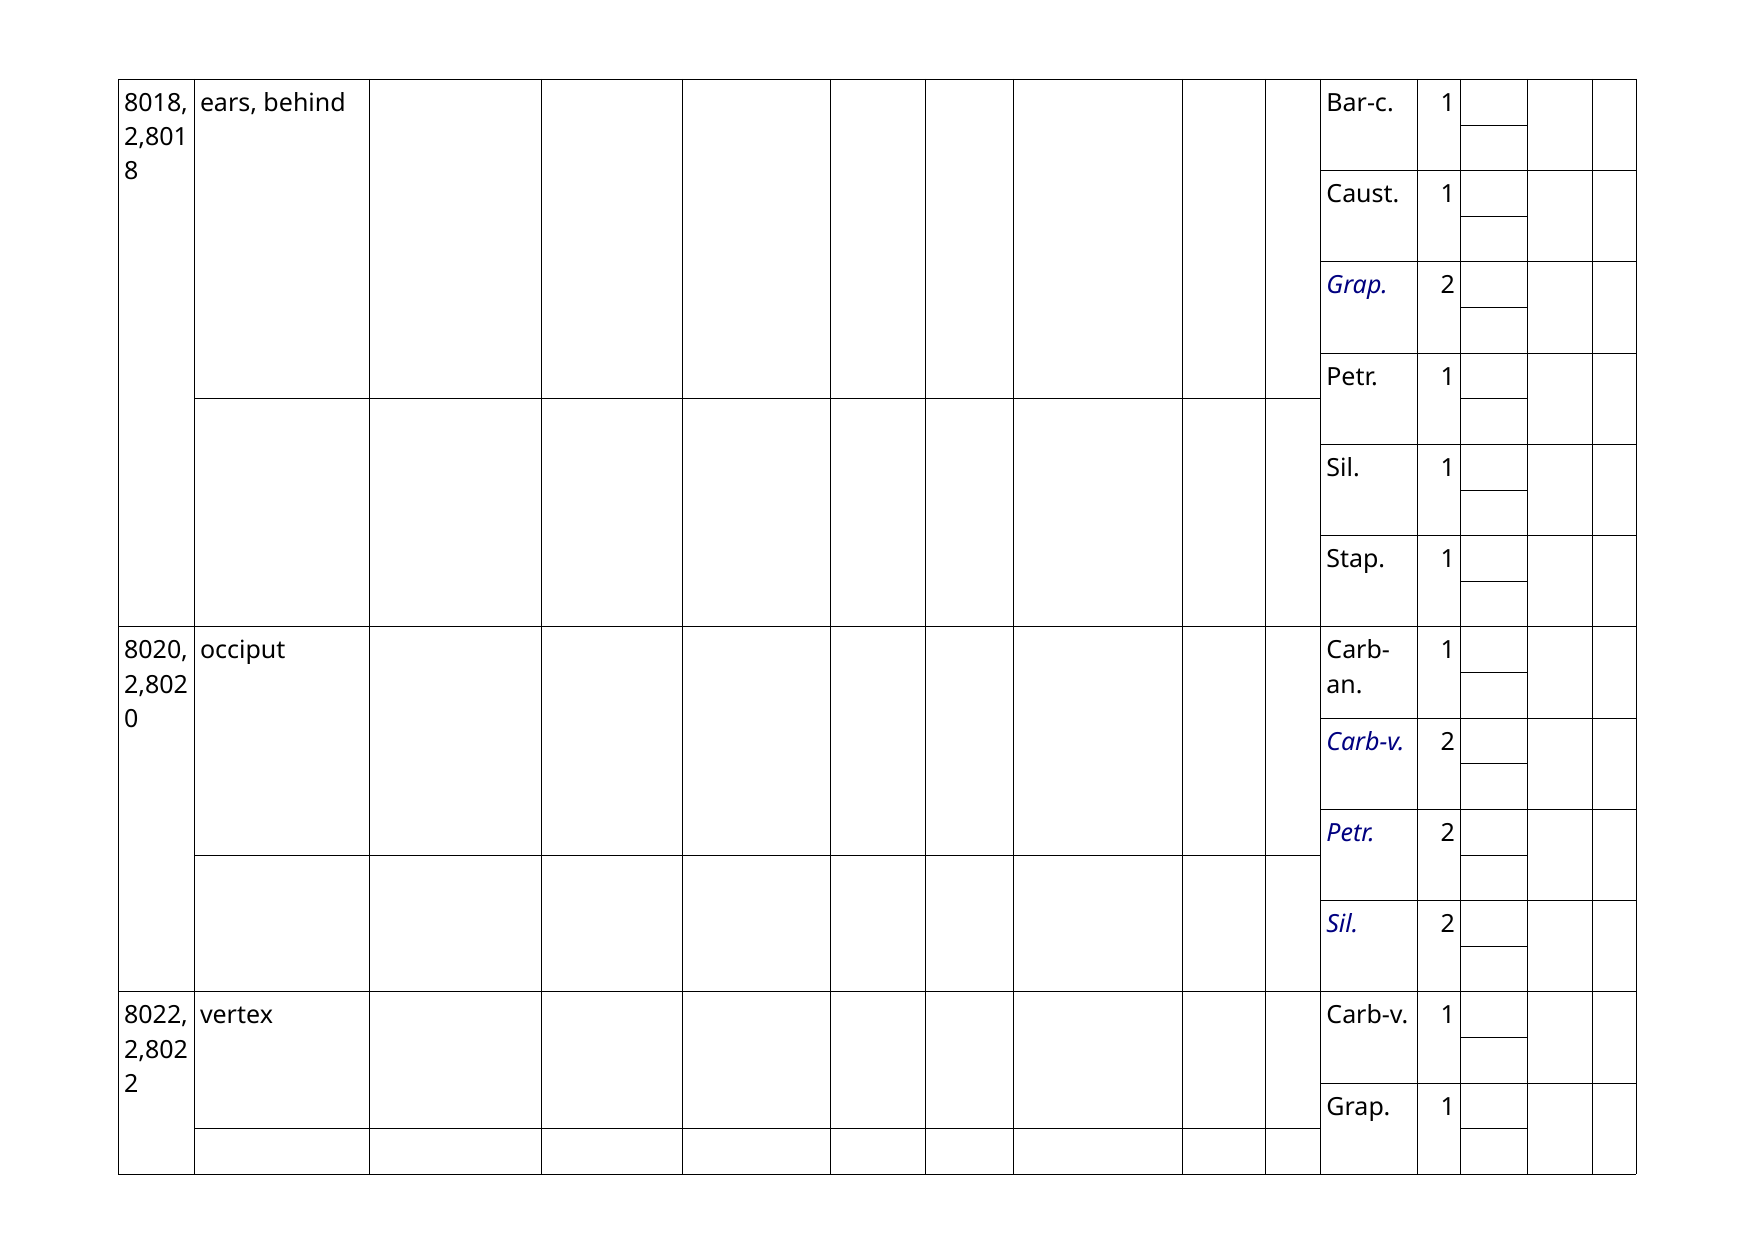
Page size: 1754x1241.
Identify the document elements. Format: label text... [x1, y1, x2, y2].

table_cell [1461, 126, 1527, 170]
table_cell [1183, 992, 1265, 1128]
table_cell [831, 399, 925, 626]
table_cell [1461, 627, 1527, 672]
table_cell [1183, 1129, 1265, 1174]
table_cell [1014, 856, 1182, 991]
table_cell 2 [1418, 810, 1460, 900]
table_cell [683, 992, 830, 1128]
table_cell [926, 399, 1013, 626]
table_cell [1266, 1129, 1320, 1174]
table_cell Carb-an. [1321, 627, 1417, 718]
table_cell Stap. [1321, 536, 1417, 626]
table_cell [926, 856, 1013, 991]
table_cell [1593, 536, 1636, 626]
table_cell Carb-v. [1321, 992, 1417, 1083]
table_cell [683, 1129, 830, 1174]
table_cell [1528, 171, 1592, 261]
table_cell [1593, 1084, 1636, 1174]
table_cell Sil. [1321, 445, 1417, 535]
table_cell [1461, 992, 1527, 1037]
table_cell [1528, 719, 1592, 809]
table_cell [1461, 582, 1527, 626]
table_cell [195, 399, 369, 626]
table_cell [926, 1129, 1013, 1174]
table_cell [1461, 536, 1527, 581]
table_cell [1593, 627, 1636, 718]
table_cell [1461, 399, 1527, 444]
table_cell [1266, 399, 1320, 626]
table_cell 1 [1418, 80, 1460, 170]
table_cell [1266, 627, 1320, 854]
table_cell Grap. [1321, 262, 1417, 353]
table_cell [542, 80, 682, 398]
table_cell [1528, 445, 1592, 535]
table_cell [542, 1129, 682, 1174]
table_cell Bar-c. [1321, 80, 1417, 170]
table_cell [1014, 1129, 1182, 1174]
table_cell [1014, 992, 1182, 1128]
table_cell [1461, 491, 1527, 535]
table_cell [1593, 719, 1636, 809]
table_cell vertex [195, 992, 369, 1128]
table_cell [1593, 810, 1636, 900]
table_cell occiput [195, 627, 369, 854]
table_cell [1183, 399, 1265, 626]
table_cell [1014, 627, 1182, 854]
table_cell [683, 399, 830, 626]
table_cell [1461, 217, 1527, 261]
table_cell 1 [1418, 992, 1460, 1083]
table_cell [1266, 992, 1320, 1128]
table_cell Caust. [1321, 171, 1417, 261]
table_cell 8020,2,8020 [119, 627, 194, 991]
table_cell 2 [1418, 262, 1460, 353]
table_cell [831, 80, 925, 398]
table_cell 1 [1418, 171, 1460, 261]
table_cell [1528, 536, 1592, 626]
table_cell [1183, 80, 1265, 398]
table_cell [1014, 399, 1182, 626]
table_cell [926, 627, 1013, 854]
table_cell 1 [1418, 1084, 1460, 1174]
table_cell ears, behind [195, 80, 369, 398]
table_cell [1461, 262, 1527, 307]
table_cell 1 [1418, 445, 1460, 535]
table_cell [1461, 171, 1527, 216]
table_cell [542, 856, 682, 991]
table_cell [1461, 673, 1527, 718]
table_cell Petr. [1321, 354, 1417, 444]
table_cell [1461, 1084, 1527, 1128]
table_cell [1183, 856, 1265, 991]
table_cell [683, 627, 830, 854]
table_cell [1593, 901, 1636, 991]
table_cell Carb-v. [1321, 719, 1417, 809]
table_cell [926, 992, 1013, 1128]
table_cell 2 [1418, 719, 1460, 809]
table_cell [195, 1129, 369, 1174]
table_cell [831, 627, 925, 854]
table_cell [1461, 1129, 1527, 1174]
table_cell [831, 856, 925, 991]
table_cell [1183, 627, 1265, 854]
table_cell [683, 80, 830, 398]
table_cell [831, 992, 925, 1128]
table_cell [1461, 947, 1527, 991]
table_cell [1528, 627, 1592, 718]
table_cell [1014, 80, 1182, 398]
table_cell 1 [1418, 627, 1460, 718]
table_cell [370, 1129, 541, 1174]
table_cell [1528, 354, 1592, 444]
table_cell [1593, 80, 1636, 170]
table_cell [1266, 856, 1320, 991]
table_cell [370, 399, 541, 626]
table_cell [1266, 80, 1320, 398]
table_cell Petr. [1321, 810, 1417, 900]
table_cell [1461, 719, 1527, 763]
table_cell [1593, 354, 1636, 444]
table_cell 1 [1418, 354, 1460, 444]
table_cell [542, 399, 682, 626]
table_cell [1528, 810, 1592, 900]
table_cell [1461, 80, 1527, 124]
table_cell [926, 80, 1013, 398]
table_cell 1 [1418, 536, 1460, 626]
table_cell [370, 627, 541, 854]
table_cell [542, 627, 682, 854]
table_cell 8022,2,8022 [119, 992, 194, 1174]
table_cell [370, 856, 541, 991]
table_cell [542, 992, 682, 1128]
table_cell 8018,2,8018 [119, 80, 194, 626]
table_cell [1528, 262, 1592, 353]
table_cell [1593, 262, 1636, 353]
table_cell [1528, 80, 1592, 170]
table_cell [1461, 308, 1527, 353]
table_cell [1593, 171, 1636, 261]
table_cell [195, 856, 369, 991]
table_cell [1461, 1038, 1527, 1083]
table_cell [1461, 354, 1527, 398]
table_cell [1528, 1084, 1592, 1174]
table_cell Sil. [1321, 901, 1417, 991]
table_cell [370, 992, 541, 1128]
table_cell [1461, 901, 1527, 946]
table_cell [683, 856, 830, 991]
table_cell [1461, 764, 1527, 809]
table_cell [831, 1129, 925, 1174]
table_cell [1593, 445, 1636, 535]
table_cell [1461, 856, 1527, 900]
table_cell [1461, 810, 1527, 854]
table_cell [1461, 445, 1527, 489]
table_cell 2 [1418, 901, 1460, 991]
table_cell [1528, 901, 1592, 991]
table_cell [1528, 992, 1592, 1083]
table_cell [1593, 992, 1636, 1083]
table_cell Grap. [1321, 1084, 1417, 1174]
table_cell [370, 80, 541, 398]
